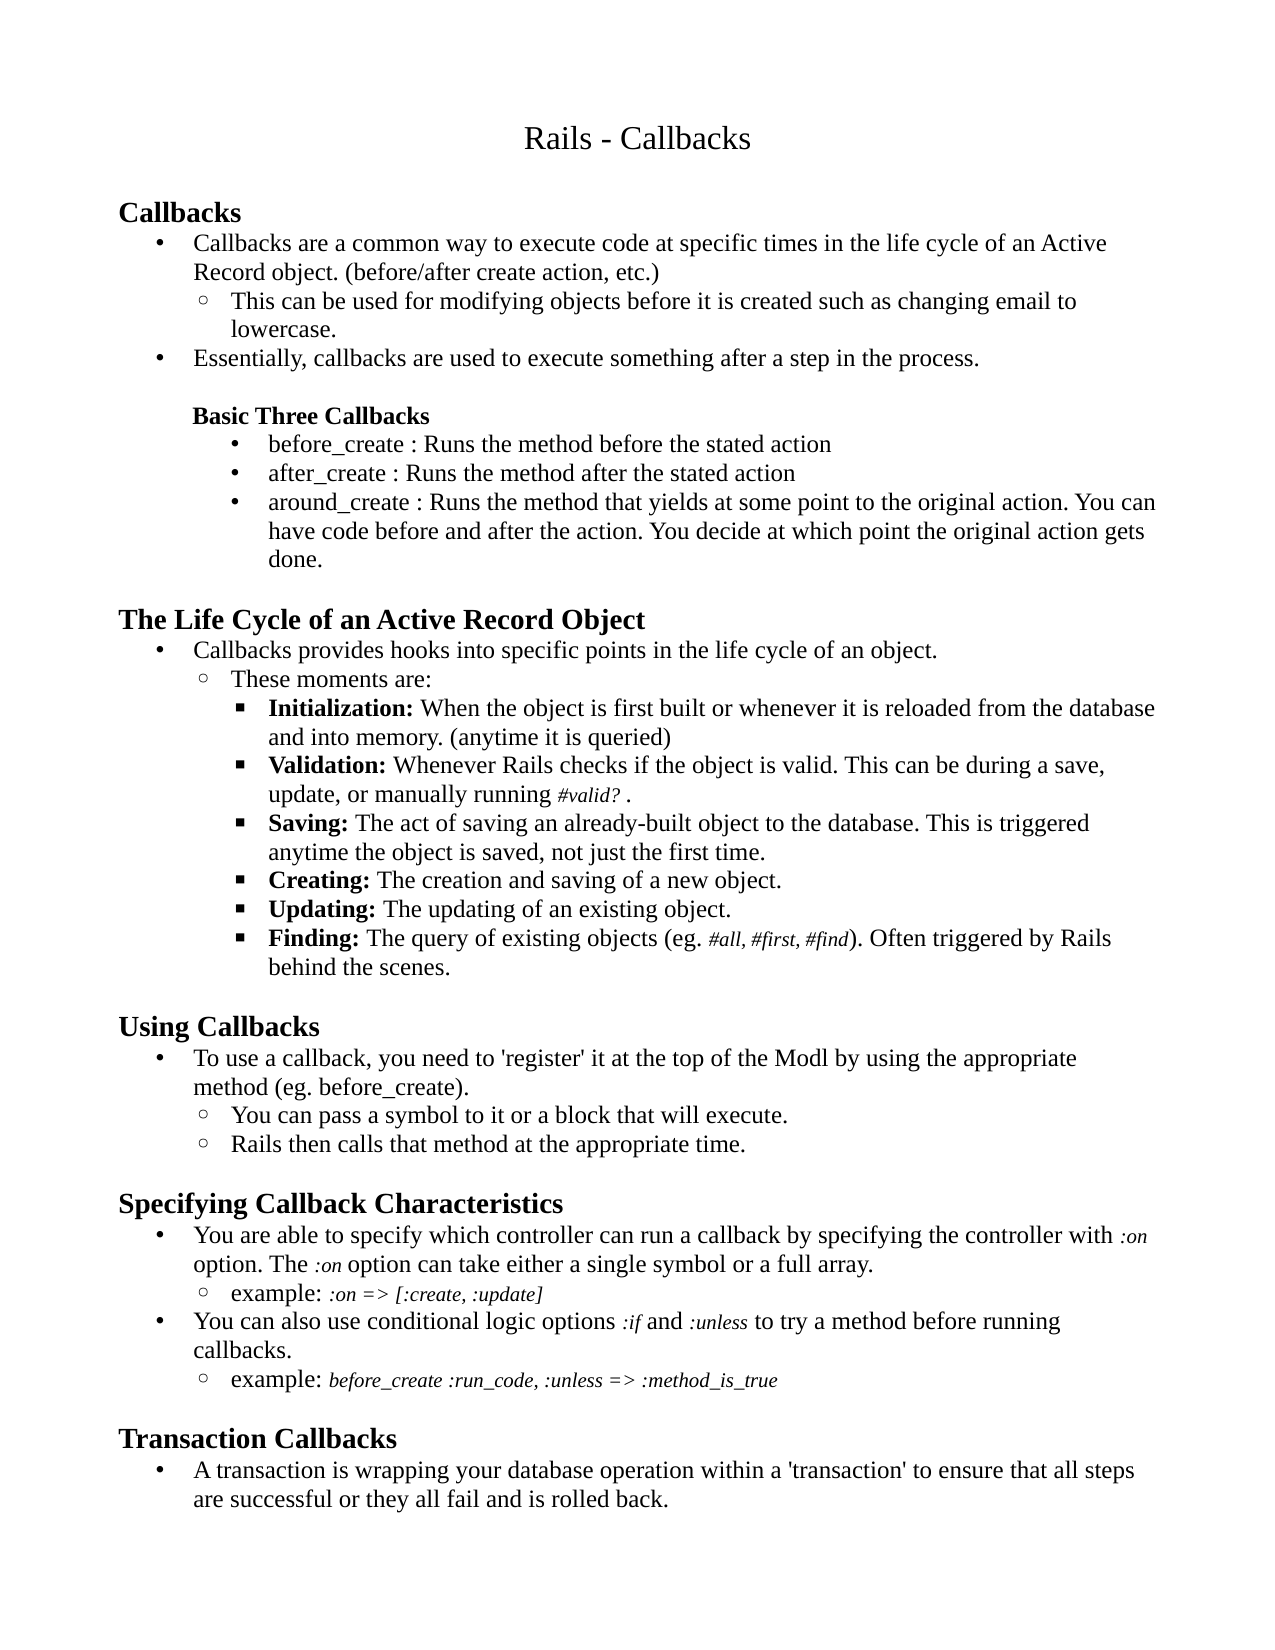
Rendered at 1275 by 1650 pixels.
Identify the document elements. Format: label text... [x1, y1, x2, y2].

text Callbacks [118, 195, 1157, 228]
text The Life Cycle of an Active Record Object [118, 602, 1157, 636]
text Transaction Callbacks [118, 1421, 1157, 1455]
list Rails then calls that method at the appropriate time. [193, 1129, 1157, 1158]
list Saving: The act of saving an already-built object to the database. This is triggered anytime the object is saved, not just the first time. [231, 808, 1157, 866]
list before_create : Runs the method before the stated action [231, 429, 1157, 458]
list after_create : Runs the method after the stated action [231, 458, 1157, 487]
list You can also use conditional logic options :if and :unless to try a method before running callbacks. [156, 1306, 1157, 1364]
list Initialization: When the object is first built or whenever it is reloaded from the database and into memory. (anytime it is queried) [231, 693, 1157, 751]
list example: :on => [:create, :update] [193, 1278, 1157, 1306]
list Callbacks provides hooks into specific points in the life cycle of an object. [156, 636, 1157, 664]
text Using Callbacks [118, 1009, 1157, 1043]
list Updating: The updating of an existing object. [231, 894, 1157, 923]
list Validation: Whenever Rails checks if the object is valid. This can be during a save, update, or manually running #valid? . [231, 751, 1157, 808]
list Essentially, callbacks are used to execute something after a step in the process. [156, 343, 1157, 372]
list Creating: The creation and saving of a new object. [231, 866, 1157, 894]
text Specifying Callback Characteristics [118, 1187, 1157, 1220]
list This can be used for modifying objects before it is created such as changing email to lowercase. [193, 286, 1157, 343]
list You are able to specify which controller can run a callback by specifying the controller with :on option. The :on option can take either a single symbol or a full array. [156, 1220, 1157, 1278]
list To use a callback, you need to 'register' it at the top of the Modl by using the appropriate method (eg. before_create). [156, 1043, 1157, 1100]
text Basic Three Callbacks [118, 401, 1157, 429]
list Finding: The query of existing objects (eg. #all, #first, #find). Often triggered by Rails behind the scenes. [231, 923, 1157, 981]
text Rails - Callbacks [118, 118, 1157, 156]
list You can pass a symbol to it or a block that will execute. [193, 1100, 1157, 1129]
list These moments are: [193, 664, 1157, 693]
list around_create : Runs the method that yields at some point to the original action. You can have code before and after the action. You decide at which point the original action gets done. [231, 487, 1157, 573]
list A transaction is wrapping your database operation within a 'transaction' to ensure that all steps are successful or they all fail and is rolled back. [156, 1455, 1157, 1512]
list example: before_create :run_code, :unless => :method_is_true [193, 1364, 1157, 1393]
list Callbacks are a common way to execute code at specific times in the life cycle of an Active Record object. (before/after create action, etc.) [156, 228, 1157, 286]
